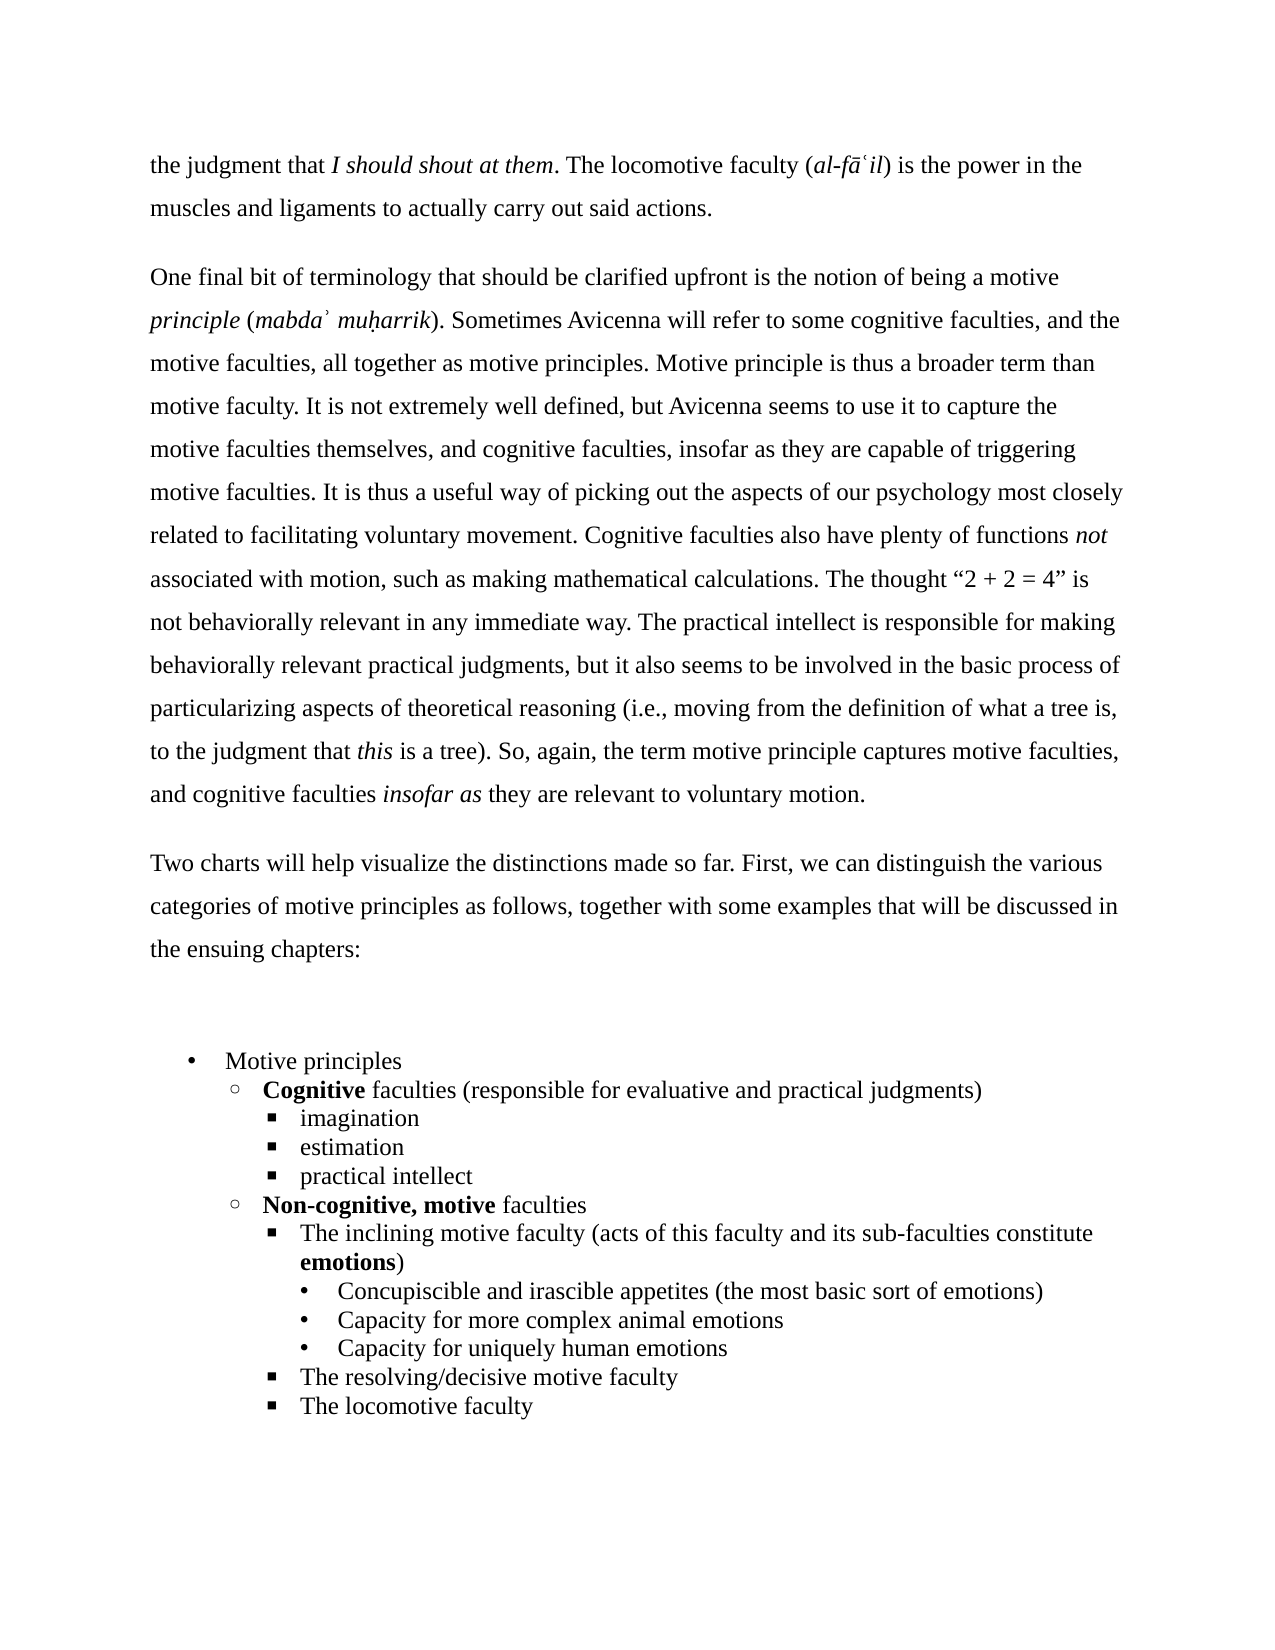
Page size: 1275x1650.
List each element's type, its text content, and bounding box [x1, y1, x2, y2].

text the judgment that I should shout at them. The locomotive faculty (al-fāʿil) is the power in the muscles and ligaments to actually carry out said actions. [150, 150, 1125, 222]
list Motive principles [187, 1046, 1125, 1075]
list Non-cognitive, motive faculties [225, 1190, 1125, 1218]
list Capacity for more complex animal emotions [300, 1305, 1125, 1333]
text One final bit of terminology that should be clarified upfront is the notion of being a motive principle (mabdaʾ muḥarrik). Sometimes Avicenna will refer to some cognitive faculties, and the motive faculties, all together as motive principles. Motive principle is thus a broader term than motive faculty. It is not extremely well defined, but Avicenna seems to use it to capture the motive faculties themselves, and cognitive faculties, insofar as they are capable of triggering motive faculties. It is thus a useful way of picking out the aspects of our psychology most closely related to facilitating voluntary movement. Cognitive faculties also have plenty of functions not associated with motion, such as making mathematical calculations. The thought “2 + 2 = 4” is not behaviorally relevant in any immediate way. The practical intellect is responsible for making behaviorally relevant practical judgments, but it also seems to be involved in the basic process of particularizing aspects of theoretical reasoning (i.e., moving from the definition of what a tree is, to the judgment that this is a tree). So, again, the term motive principle captures motive faculties, and cognitive faculties insofar as they are relevant to voluntary motion. [150, 262, 1125, 808]
list estimation [262, 1132, 1125, 1161]
list Cognitive faculties (responsible for evaluative and practical judgments) [225, 1075, 1125, 1103]
list The inclining motive faculty (acts of this faculty and its sub-faculties constitute emotions) [262, 1218, 1125, 1276]
list Concupiscible and irascible appetites (the most basic sort of emotions) [300, 1276, 1125, 1305]
list The resolving/decisive motive faculty [262, 1362, 1125, 1391]
list imagination [262, 1103, 1125, 1132]
text Two charts will help visualize the distinctions made so far. First, we can distinguish the various categories of motive principles as follows, together with some examples that will be discussed in the ensuing chapters: [150, 848, 1125, 963]
list The locomotive faculty [262, 1391, 1125, 1420]
list Capacity for uniquely human emotions [300, 1333, 1125, 1362]
list practical intellect [262, 1161, 1125, 1190]
